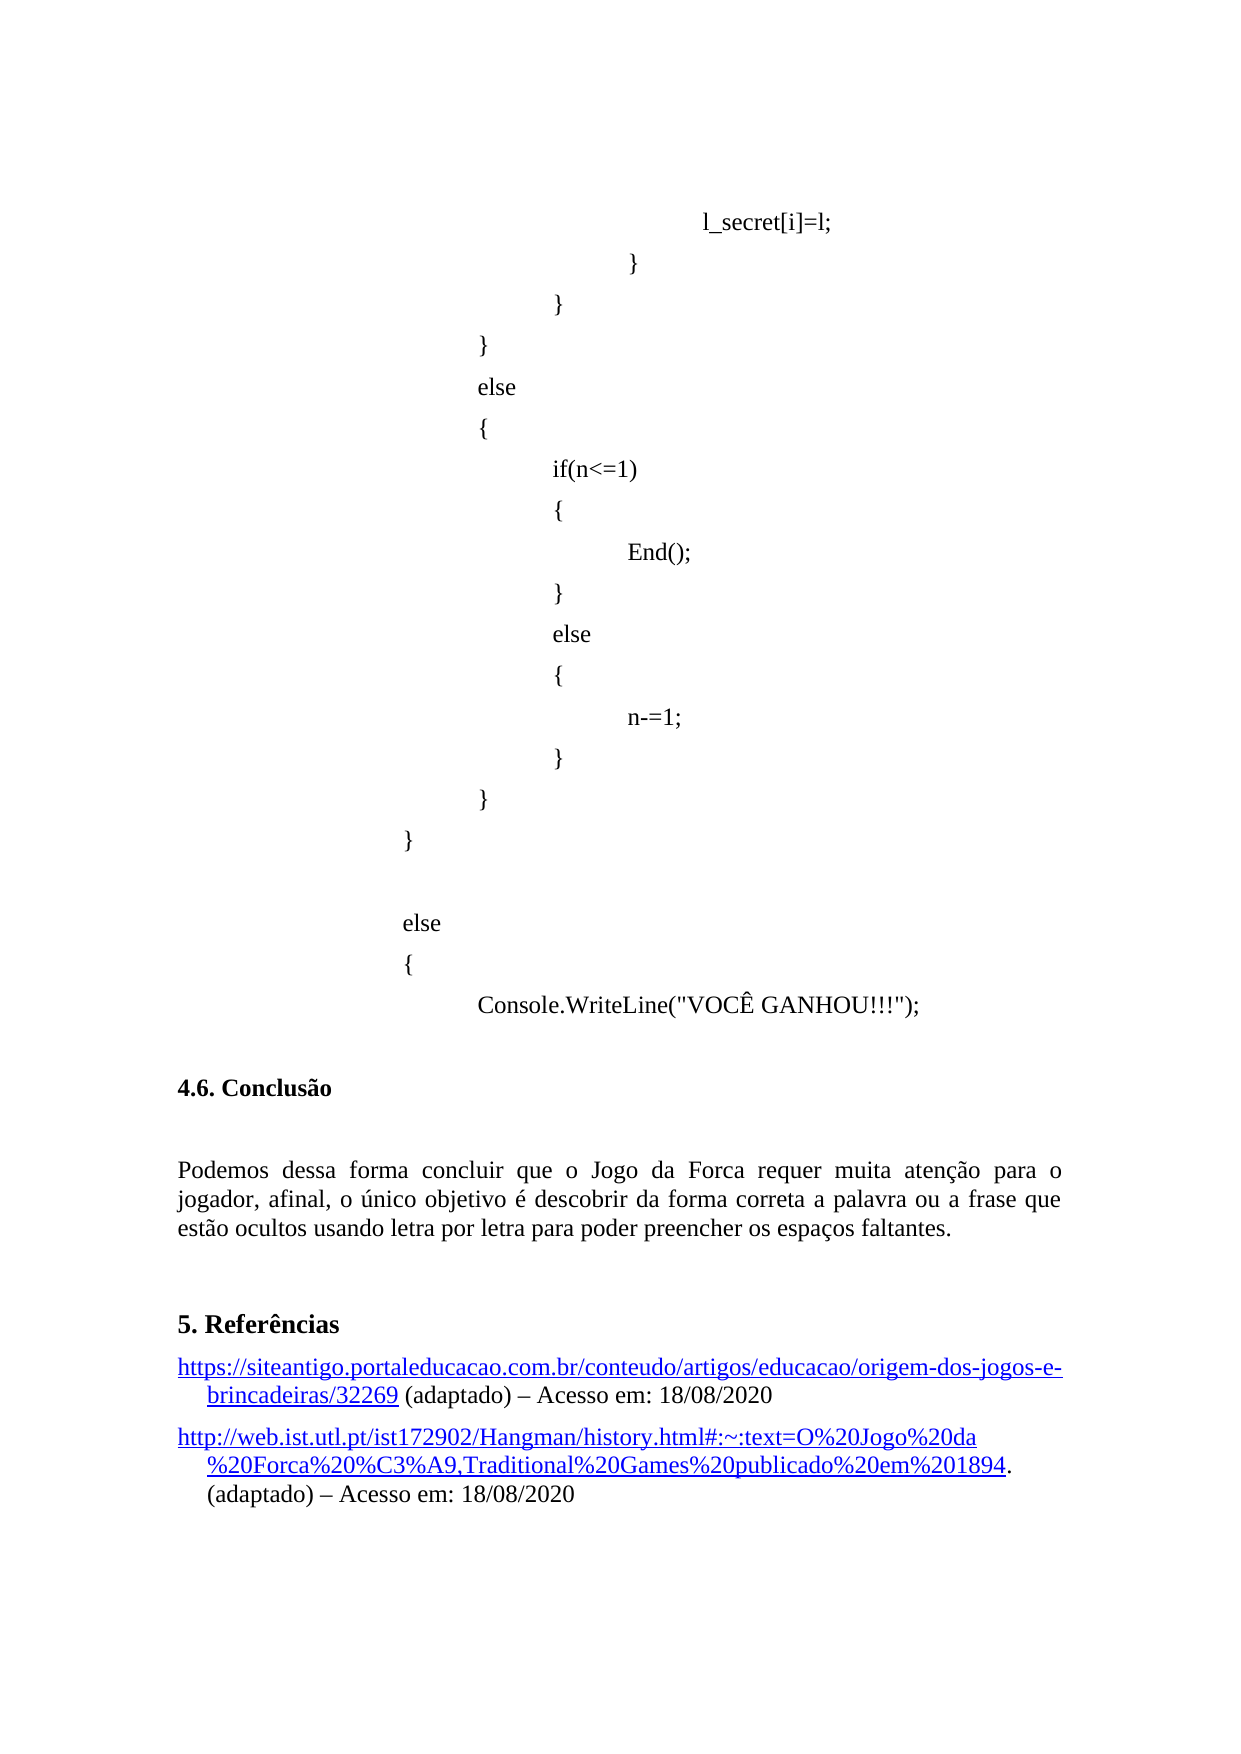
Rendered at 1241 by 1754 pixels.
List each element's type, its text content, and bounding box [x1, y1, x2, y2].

text Podemos dessa forma concluir que o Jogo da Forca requer muita atenção para o jogador, afinal, o único objetivo é descobrir da forma correta a palavra ou a frase que estão ocultos usando letra por letra para poder preencher os espaços faltantes. [177, 1156, 1063, 1242]
text n-=1; [177, 702, 1063, 731]
text Console.WriteLine("VOCÊ GANHOU!!!"); [177, 991, 1063, 1019]
text } [177, 826, 1063, 854]
text else [177, 372, 1063, 401]
text } [177, 289, 1063, 318]
text } [177, 578, 1063, 607]
text { [177, 661, 1063, 689]
text http://web.ist.utl.pt/ist172902/Hangman/history.html#:~:text=O%20Jogo%20da%20Forca%20%C3%A9,Traditional%20Games%20publicado%20em%201894. (adaptado) – Acesso em: 18/08/2020 [177, 1422, 1063, 1508]
text } [177, 743, 1063, 772]
text End(); [177, 537, 1063, 566]
text } [177, 784, 1063, 813]
text 4.6. Conclusão [177, 1073, 1063, 1102]
text { [177, 496, 1063, 524]
subtitle 5. Referências [177, 1308, 1063, 1339]
text brincadeiras/32269 (adaptado) – Acesso em: 18/08/2020 [177, 1378, 1063, 1409]
text { [177, 949, 1063, 978]
text l_secret[i]=l; [177, 207, 1063, 236]
text } [177, 248, 1063, 277]
text { [177, 413, 1063, 442]
text else [177, 619, 1063, 648]
text } [177, 331, 1063, 359]
text https://siteantigo.portaleducacao.com.br/conteudo/artigos/educacao/origem-dos-jogos-e- [177, 1352, 1063, 1377]
text if(n<=1) [177, 454, 1063, 483]
text else [177, 908, 1063, 937]
